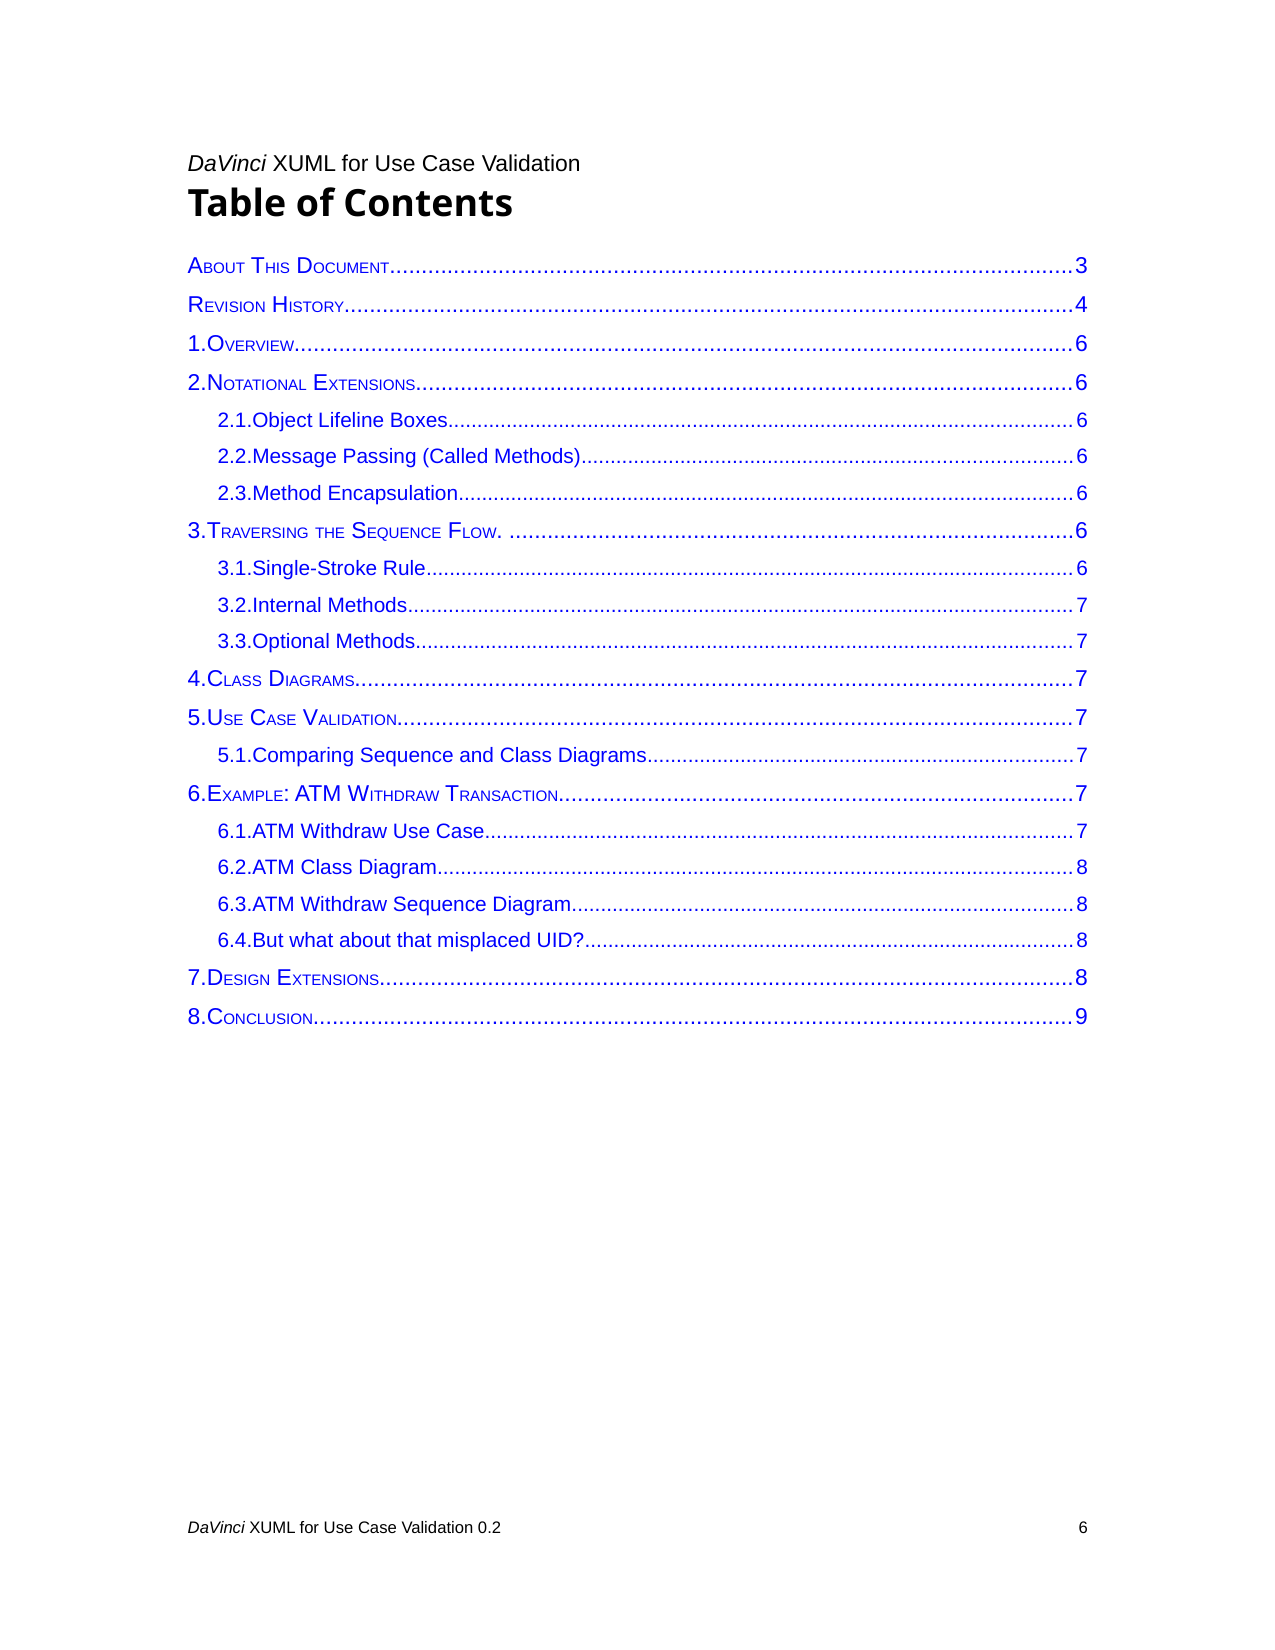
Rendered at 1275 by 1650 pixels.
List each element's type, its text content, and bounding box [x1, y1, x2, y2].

text About This Document 3 [187, 252, 1087, 279]
text 6.4.But what about that misplaced UID? 8 [217, 928, 1087, 952]
text 8.Conclusion 9 [187, 1003, 1087, 1029]
text 3.1.Single-Stroke Rule 6 [217, 556, 1087, 580]
text 6.2.ATM Class Diagram 8 [217, 855, 1087, 879]
text 7.Design Extensions 8 [187, 964, 1087, 991]
text 3.3.Optional Methods 7 [217, 629, 1087, 653]
text 2.Notational Extensions 6 [187, 369, 1087, 395]
text 1.Overview 6 [187, 330, 1087, 356]
text 2.2.Message Passing (Called Methods) 6 [217, 444, 1087, 468]
text 6.1.ATM Withdraw Use Case 7 [217, 818, 1087, 842]
text 4.Class Diagrams 7 [187, 665, 1087, 692]
text 5.1.Comparing Sequence and Class Diagrams 7 [217, 743, 1087, 767]
text 3.2.Internal Methods 7 [217, 592, 1087, 616]
text Table of Contents [187, 176, 1087, 227]
text Revision History 4 [187, 291, 1087, 318]
text 6.Example: ATM Withdraw Transaction 7 [187, 779, 1087, 806]
text 5.Use Case Validation 7 [187, 704, 1087, 731]
text 3.Traversing the Sequence Flow. 6 [187, 517, 1087, 543]
text 2.3.Method Encapsulation 6 [217, 481, 1087, 505]
text 2.1.Object Lifeline Boxes 6 [217, 408, 1087, 432]
text 6.3.ATM Withdraw Sequence Diagram 8 [217, 891, 1087, 915]
